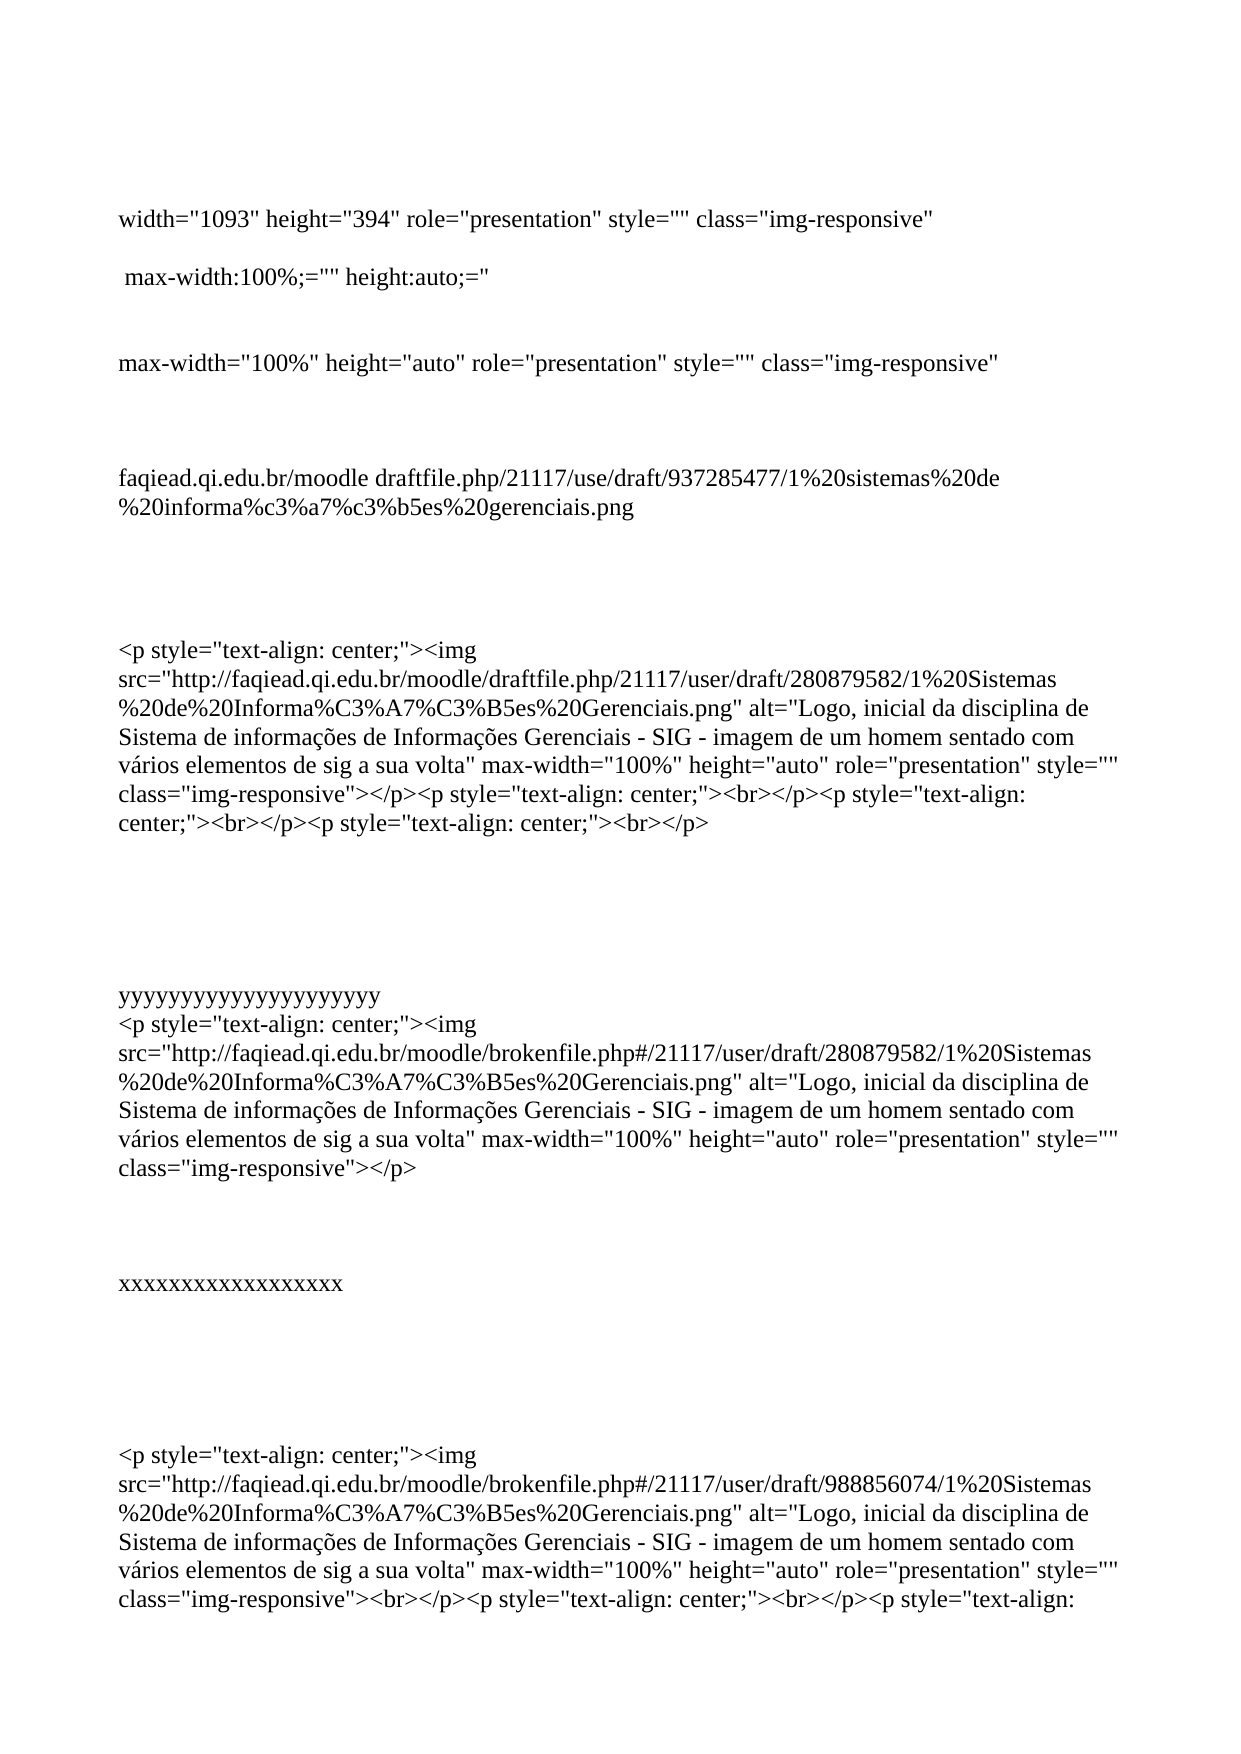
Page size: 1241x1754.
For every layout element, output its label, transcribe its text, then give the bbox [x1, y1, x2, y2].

text xxxxxxxxxxxxxxxxxx [118, 1268, 1122, 1297]
text max-width="100%" height="auto" role="presentation" style="" class="img-responsive" [118, 348, 1122, 377]
text <p style="text-align: center;"><img src="http://faqiead.qi.edu.br/moodle/draftfile.php/21117/user/draft/280879582/1%20Sistemas%20de%20Informa%C3%A7%C3%B5es%20Gerenciais.png" alt="Logo, inicial da disciplina de Sistema de informações de Informações Gerenciais - SIG - imagem de um homem sentado com vários elementos de sig a sua volta" max-width="100%" height="auto" role="presentation" style="" class="img-responsive"></p><p style="text-align: center;"><br></p><p style="text-align: center;"><br></p><p style="text-align: center;"><br></p> [118, 636, 1122, 837]
text <p style="text-align: center;"><img src="http://faqiead.qi.edu.br/moodle/brokenfile.php#/21117/user/draft/988856074/1%20Sistemas%20de%20Informa%C3%A7%C3%B5es%20Gerenciais.png" alt="Logo, inicial da disciplina de Sistema de informações de Informações Gerenciais - SIG - imagem de um homem sentado com vários elementos de sig a sua volta" max-width="100%" height="auto" role="presentation" style="" class="img-responsive"><br></p><p style="text-align: center;"><br></p><p style="text-align: [118, 1441, 1122, 1613]
text max-width:100%;="" height:auto;=" [118, 262, 1122, 291]
text width="1093" height="394" role="presentation" style="" class="img-responsive" [118, 204, 1122, 233]
text faqiead.qi.edu.br/moodle draftfile.php/21117/use/draft/937285477/1%20sistemas%20de%20informa%c3%a7%c3%b5es%20gerenciais.png [118, 463, 1122, 521]
text yyyyyyyyyyyyyyyyyyyyy [118, 981, 1122, 1009]
text <p style="text-align: center;"><img src="http://faqiead.qi.edu.br/moodle/brokenfile.php#/21117/user/draft/280879582/1%20Sistemas%20de%20Informa%C3%A7%C3%B5es%20Gerenciais.png" alt="Logo, inicial da disciplina de Sistema de informações de Informações Gerenciais - SIG - imagem de um homem sentado com vários elementos de sig a sua volta" max-width="100%" height="auto" role="presentation" style="" class="img-responsive"></p> [118, 1009, 1122, 1182]
